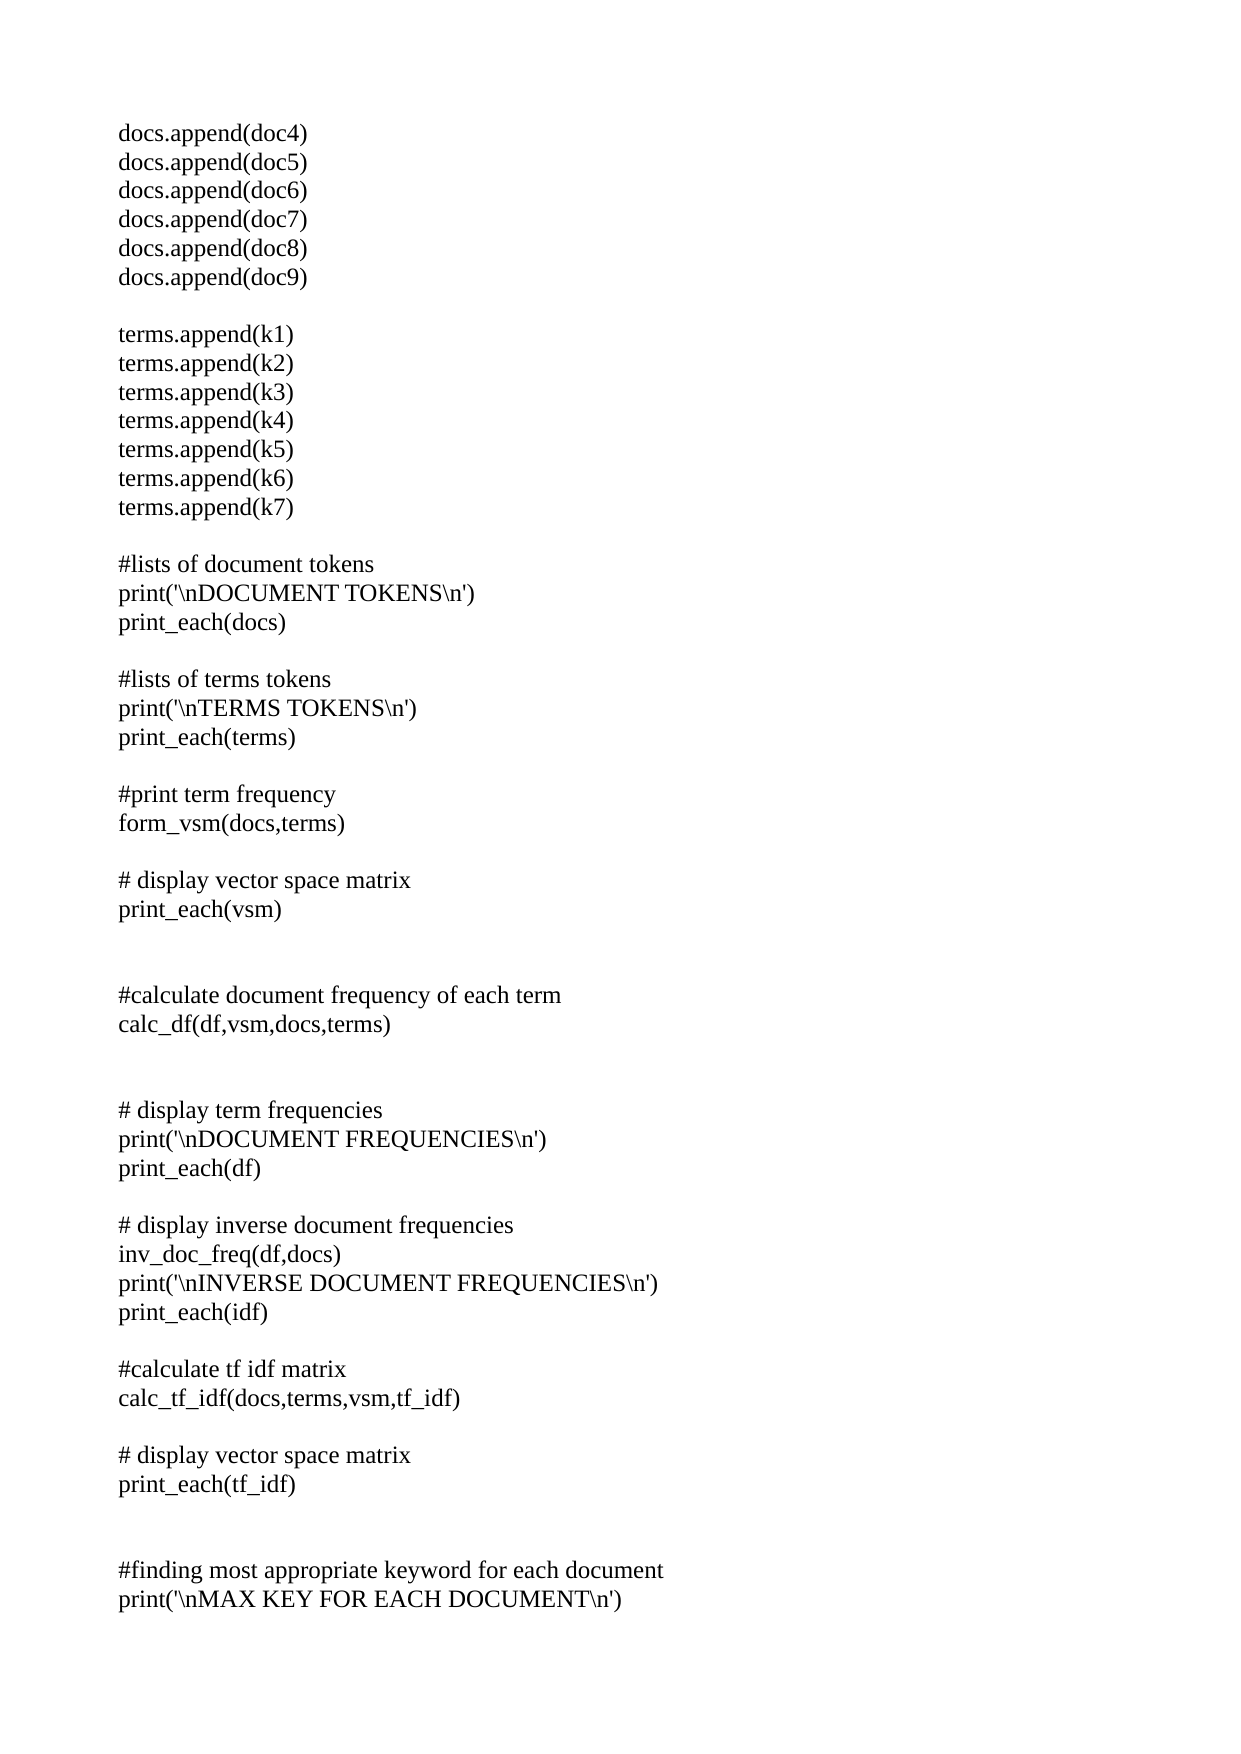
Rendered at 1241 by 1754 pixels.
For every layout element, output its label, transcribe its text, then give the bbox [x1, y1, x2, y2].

text #calculate tf idf matrix [118, 1354, 1122, 1383]
text terms.append(k3) [118, 377, 1122, 406]
text terms.append(k5) [118, 434, 1122, 463]
text calc_df(df,vsm,docs,terms) [118, 1009, 1122, 1038]
text print_each(df) [118, 1153, 1122, 1182]
text print_each(docs) [118, 607, 1122, 636]
text inv_doc_freq(df,docs) [118, 1239, 1122, 1268]
text print('\nDOCUMENT TOKENS\n') [118, 578, 1122, 607]
text #lists of terms tokens [118, 664, 1122, 693]
text print_each(idf) [118, 1297, 1122, 1326]
text print_each(tf_idf) [118, 1469, 1122, 1498]
text print('\nDOCUMENT FREQUENCIES\n') [118, 1124, 1122, 1153]
text # display vector space matrix [118, 866, 1122, 894]
text # display inverse document frequencies [118, 1211, 1122, 1239]
text print('\nMAX KEY FOR EACH DOCUMENT\n') [118, 1584, 1122, 1613]
text terms.append(k4) [118, 406, 1122, 434]
text docs.append(doc7) [118, 204, 1122, 233]
text print('\nINVERSE DOCUMENT FREQUENCIES\n') [118, 1268, 1122, 1297]
text terms.append(k6) [118, 463, 1122, 492]
text docs.append(doc6) [118, 176, 1122, 204]
text docs.append(doc4) [118, 118, 1122, 147]
text print('\nTERMS TOKENS\n') [118, 693, 1122, 722]
text #print term frequency [118, 779, 1122, 808]
text # display term frequencies [118, 1096, 1122, 1124]
text terms.append(k1) [118, 319, 1122, 348]
text print_each(vsm) [118, 894, 1122, 923]
text #finding most appropriate keyword for each document [118, 1556, 1122, 1584]
text terms.append(k2) [118, 348, 1122, 377]
text #calculate document frequency of each term [118, 981, 1122, 1009]
text calc_tf_idf(docs,terms,vsm,tf_idf) [118, 1383, 1122, 1412]
text docs.append(doc9) [118, 262, 1122, 291]
text docs.append(doc5) [118, 147, 1122, 176]
text # display vector space matrix [118, 1441, 1122, 1469]
text docs.append(doc8) [118, 233, 1122, 262]
text #lists of document tokens [118, 549, 1122, 578]
text print_each(terms) [118, 722, 1122, 751]
text form_vsm(docs,terms) [118, 808, 1122, 837]
text terms.append(k7) [118, 492, 1122, 521]
